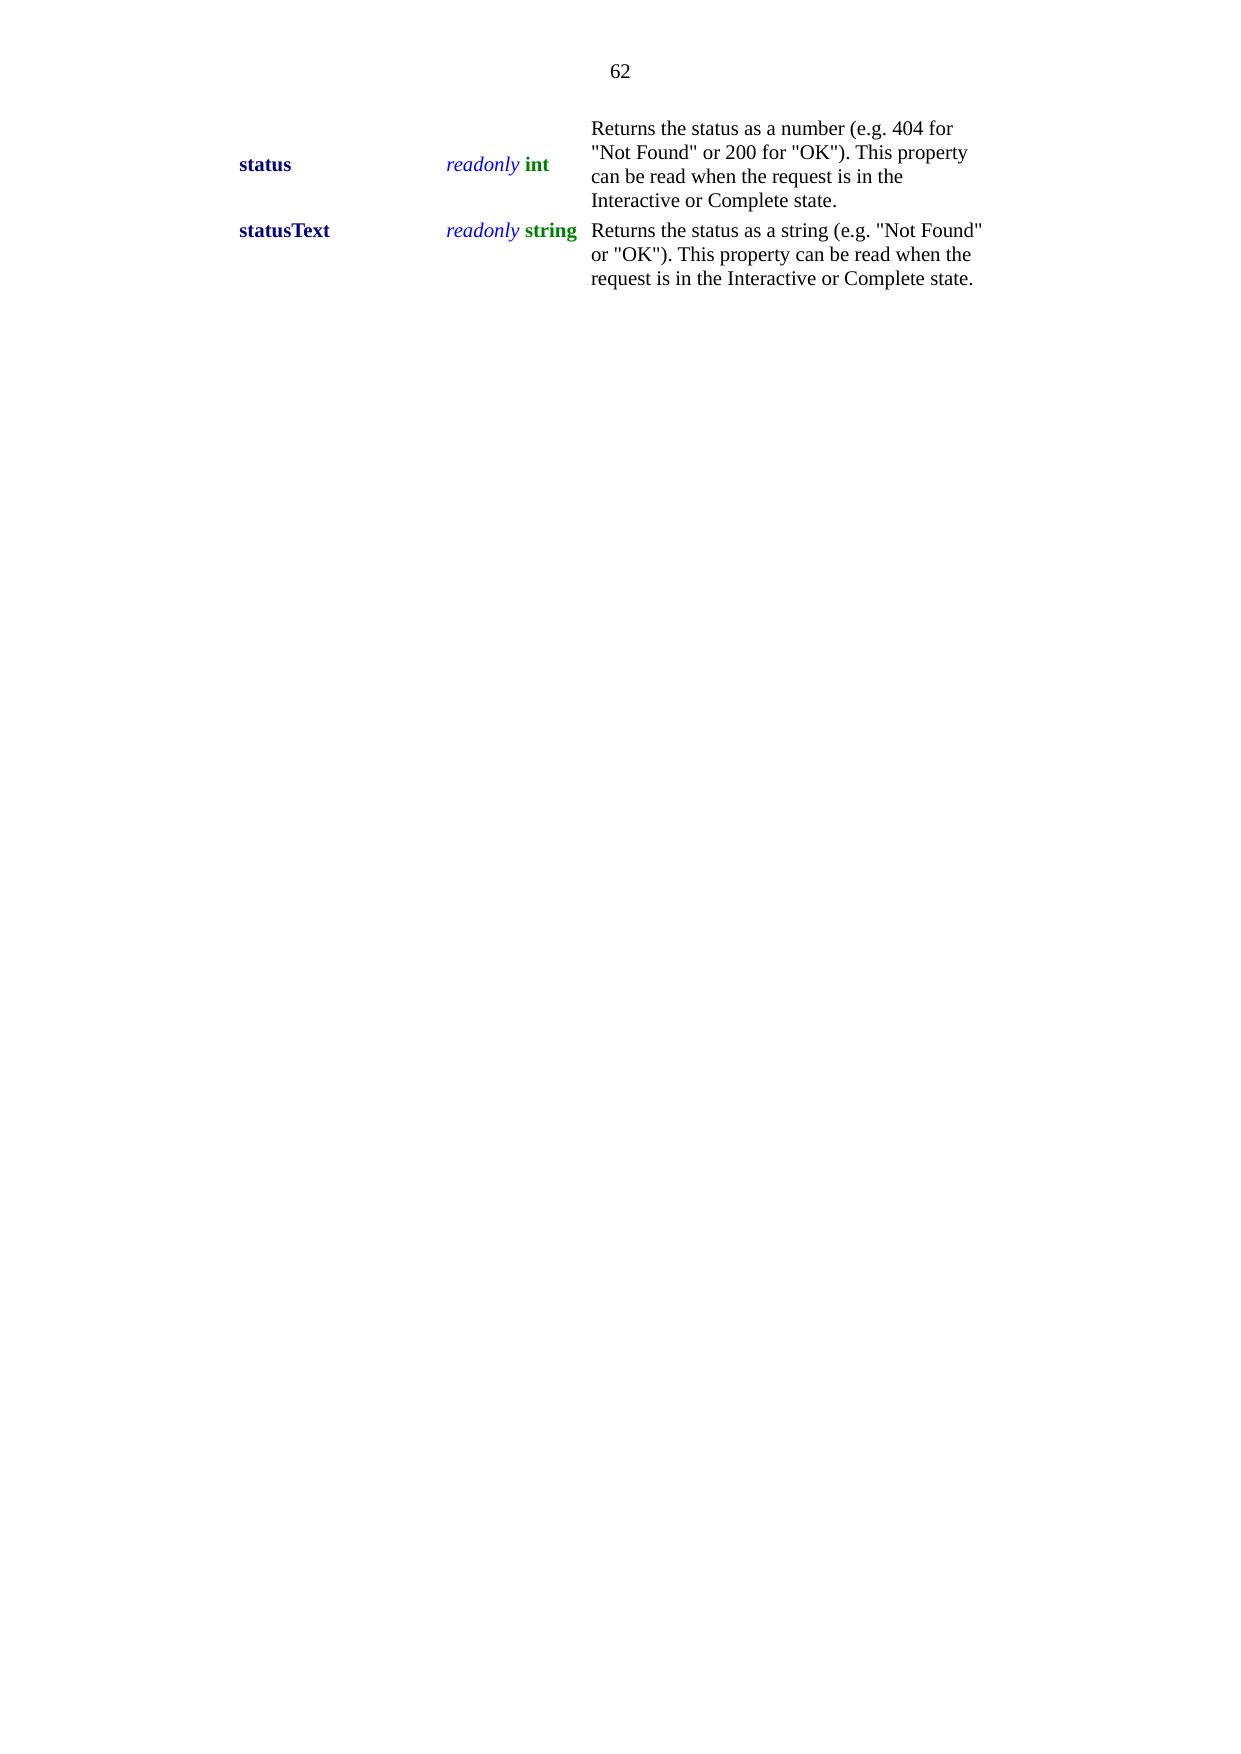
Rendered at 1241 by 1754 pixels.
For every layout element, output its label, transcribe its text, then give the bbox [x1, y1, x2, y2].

table_cell readonly string [443, 215, 588, 293]
table_cell status [236, 113, 443, 215]
table_cell readonly int [443, 113, 588, 215]
table_cell statusText [236, 215, 443, 293]
table_cell Returns the status as a string (e.g. "Not Found" or "OK"). This property can be read when the request is in the Interactive or Complete state. [588, 215, 1000, 293]
table_cell Returns the status as a number (e.g. 404 for "Not Found" or 200 for "OK"). This property can be read when the request is in the Interactive or Complete state. [588, 113, 1000, 215]
